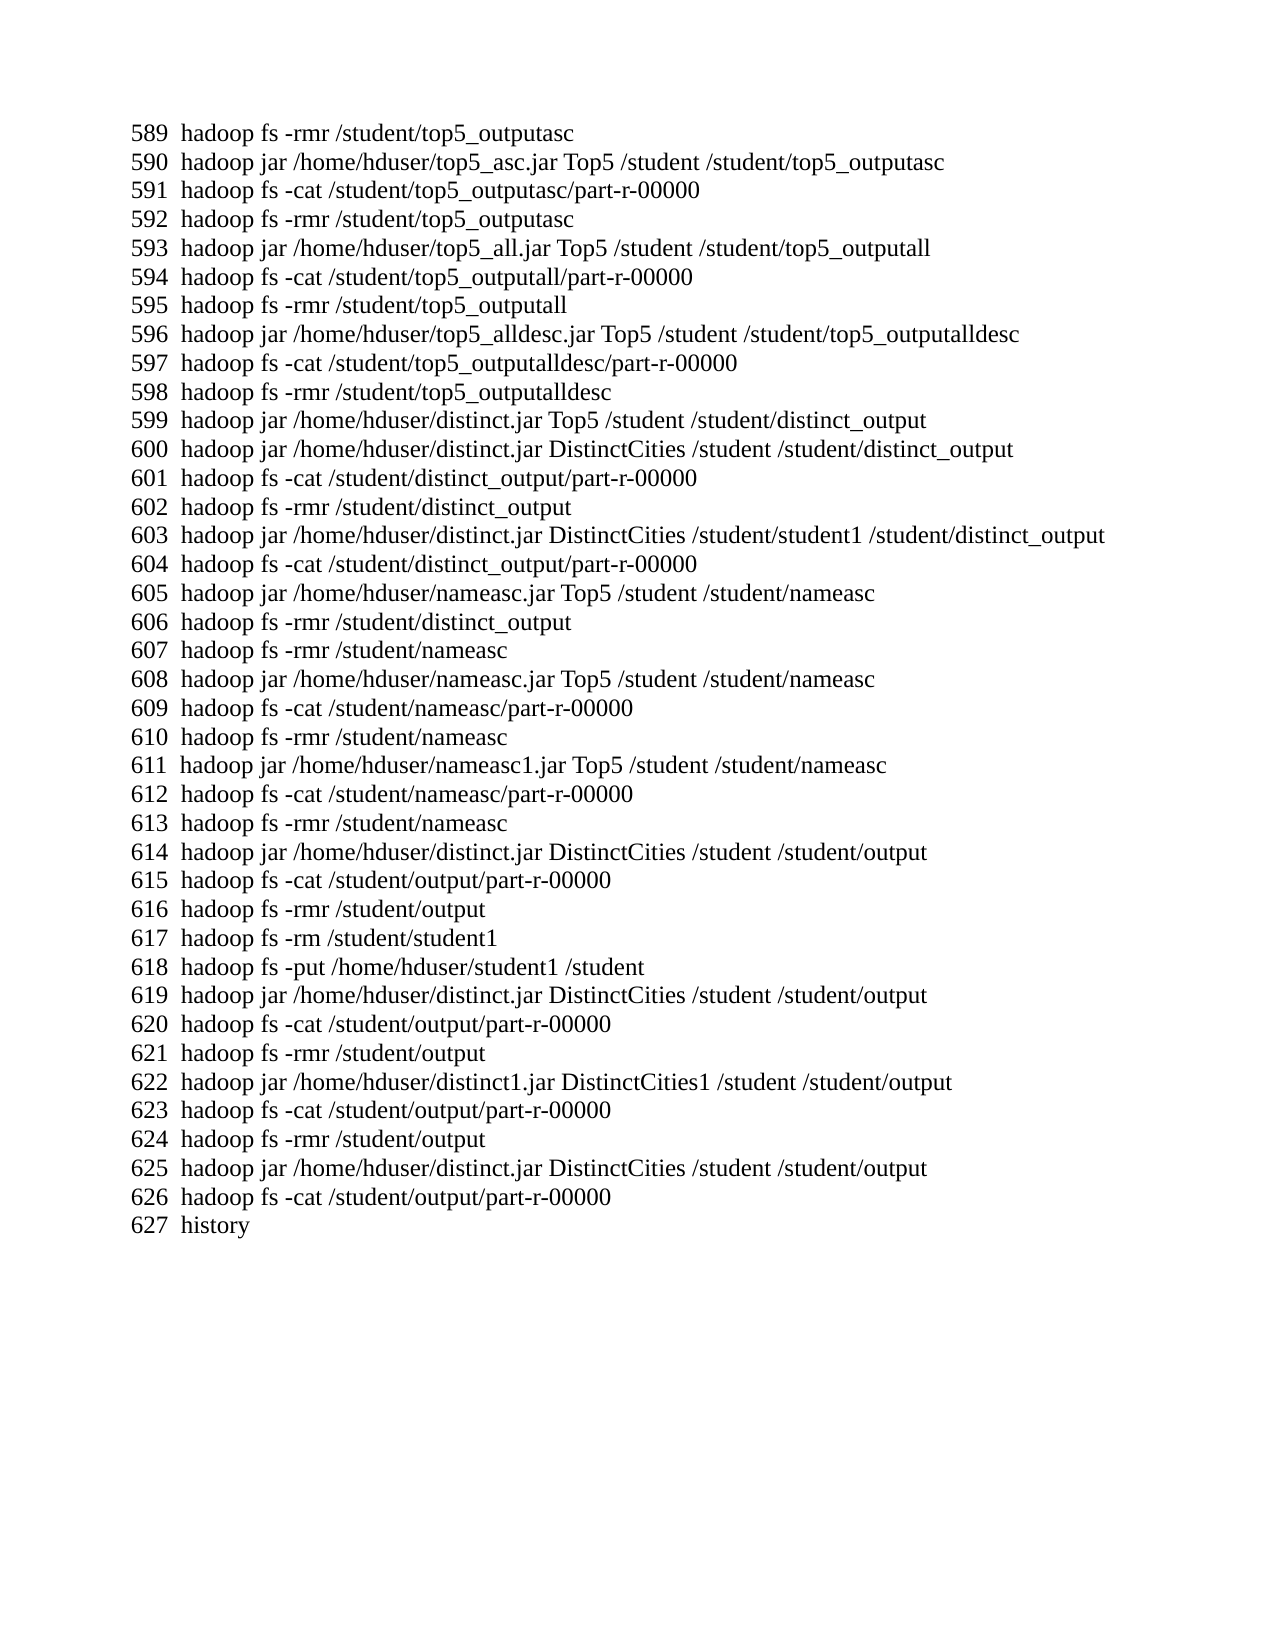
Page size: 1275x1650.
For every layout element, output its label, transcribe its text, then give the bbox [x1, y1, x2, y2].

text 622 hadoop jar /home/hduser/distinct1.jar DistinctCities1 /student /student/output [118, 1067, 1157, 1096]
text 607 hadoop fs -rmr /student/nameasc [118, 636, 1157, 664]
text 595 hadoop fs -rmr /student/top5_outputall [118, 291, 1157, 319]
text 605 hadoop jar /home/hduser/nameasc.jar Top5 /student /student/nameasc [118, 578, 1157, 607]
text 606 hadoop fs -rmr /student/distinct_output [118, 607, 1157, 636]
text 594 hadoop fs -cat /student/top5_outputall/part-r-00000 [118, 262, 1157, 291]
text 625 hadoop jar /home/hduser/distinct.jar DistinctCities /student /student/output [118, 1153, 1157, 1182]
text 600 hadoop jar /home/hduser/distinct.jar DistinctCities /student /student/distinct_output [118, 434, 1157, 463]
text 611 hadoop jar /home/hduser/nameasc1.jar Top5 /student /student/nameasc [118, 751, 1157, 779]
text 615 hadoop fs -cat /student/output/part-r-00000 [118, 866, 1157, 894]
text 618 hadoop fs -put /home/hduser/student1 /student [118, 952, 1157, 981]
text 626 hadoop fs -cat /student/output/part-r-00000 [118, 1182, 1157, 1211]
text 599 hadoop jar /home/hduser/distinct.jar Top5 /student /student/distinct_output [118, 406, 1157, 434]
text 623 hadoop fs -cat /student/output/part-r-00000 [118, 1096, 1157, 1124]
text 617 hadoop fs -rm /student/student1 [118, 923, 1157, 952]
text 590 hadoop jar /home/hduser/top5_asc.jar Top5 /student /student/top5_outputasc [118, 147, 1157, 176]
text 624 hadoop fs -rmr /student/output [118, 1124, 1157, 1153]
text 602 hadoop fs -rmr /student/distinct_output [118, 492, 1157, 521]
text 598 hadoop fs -rmr /student/top5_outputalldesc [118, 377, 1157, 406]
text 612 hadoop fs -cat /student/nameasc/part-r-00000 [118, 779, 1157, 808]
text 619 hadoop jar /home/hduser/distinct.jar DistinctCities /student /student/output [118, 981, 1157, 1009]
text 601 hadoop fs -cat /student/distinct_output/part-r-00000 [118, 463, 1157, 492]
text 627 history [118, 1211, 1157, 1239]
text 610 hadoop fs -rmr /student/nameasc [118, 722, 1157, 751]
text 596 hadoop jar /home/hduser/top5_alldesc.jar Top5 /student /student/top5_outputalldesc [118, 319, 1157, 348]
text 616 hadoop fs -rmr /student/output [118, 894, 1157, 923]
text 608 hadoop jar /home/hduser/nameasc.jar Top5 /student /student/nameasc [118, 664, 1157, 693]
text 620 hadoop fs -cat /student/output/part-r-00000 [118, 1009, 1157, 1038]
text 589 hadoop fs -rmr /student/top5_outputasc [118, 118, 1157, 147]
text 592 hadoop fs -rmr /student/top5_outputasc [118, 204, 1157, 233]
text 613 hadoop fs -rmr /student/nameasc [118, 808, 1157, 837]
text 609 hadoop fs -cat /student/nameasc/part-r-00000 [118, 693, 1157, 722]
text 621 hadoop fs -rmr /student/output [118, 1038, 1157, 1067]
text 597 hadoop fs -cat /student/top5_outputalldesc/part-r-00000 [118, 348, 1157, 377]
text 593 hadoop jar /home/hduser/top5_all.jar Top5 /student /student/top5_outputall [118, 233, 1157, 262]
text 614 hadoop jar /home/hduser/distinct.jar DistinctCities /student /student/output [118, 837, 1157, 866]
text 604 hadoop fs -cat /student/distinct_output/part-r-00000 [118, 549, 1157, 578]
text 591 hadoop fs -cat /student/top5_outputasc/part-r-00000 [118, 176, 1157, 204]
text 603 hadoop jar /home/hduser/distinct.jar DistinctCities /student/student1 /student/distinct_output [118, 521, 1157, 549]
